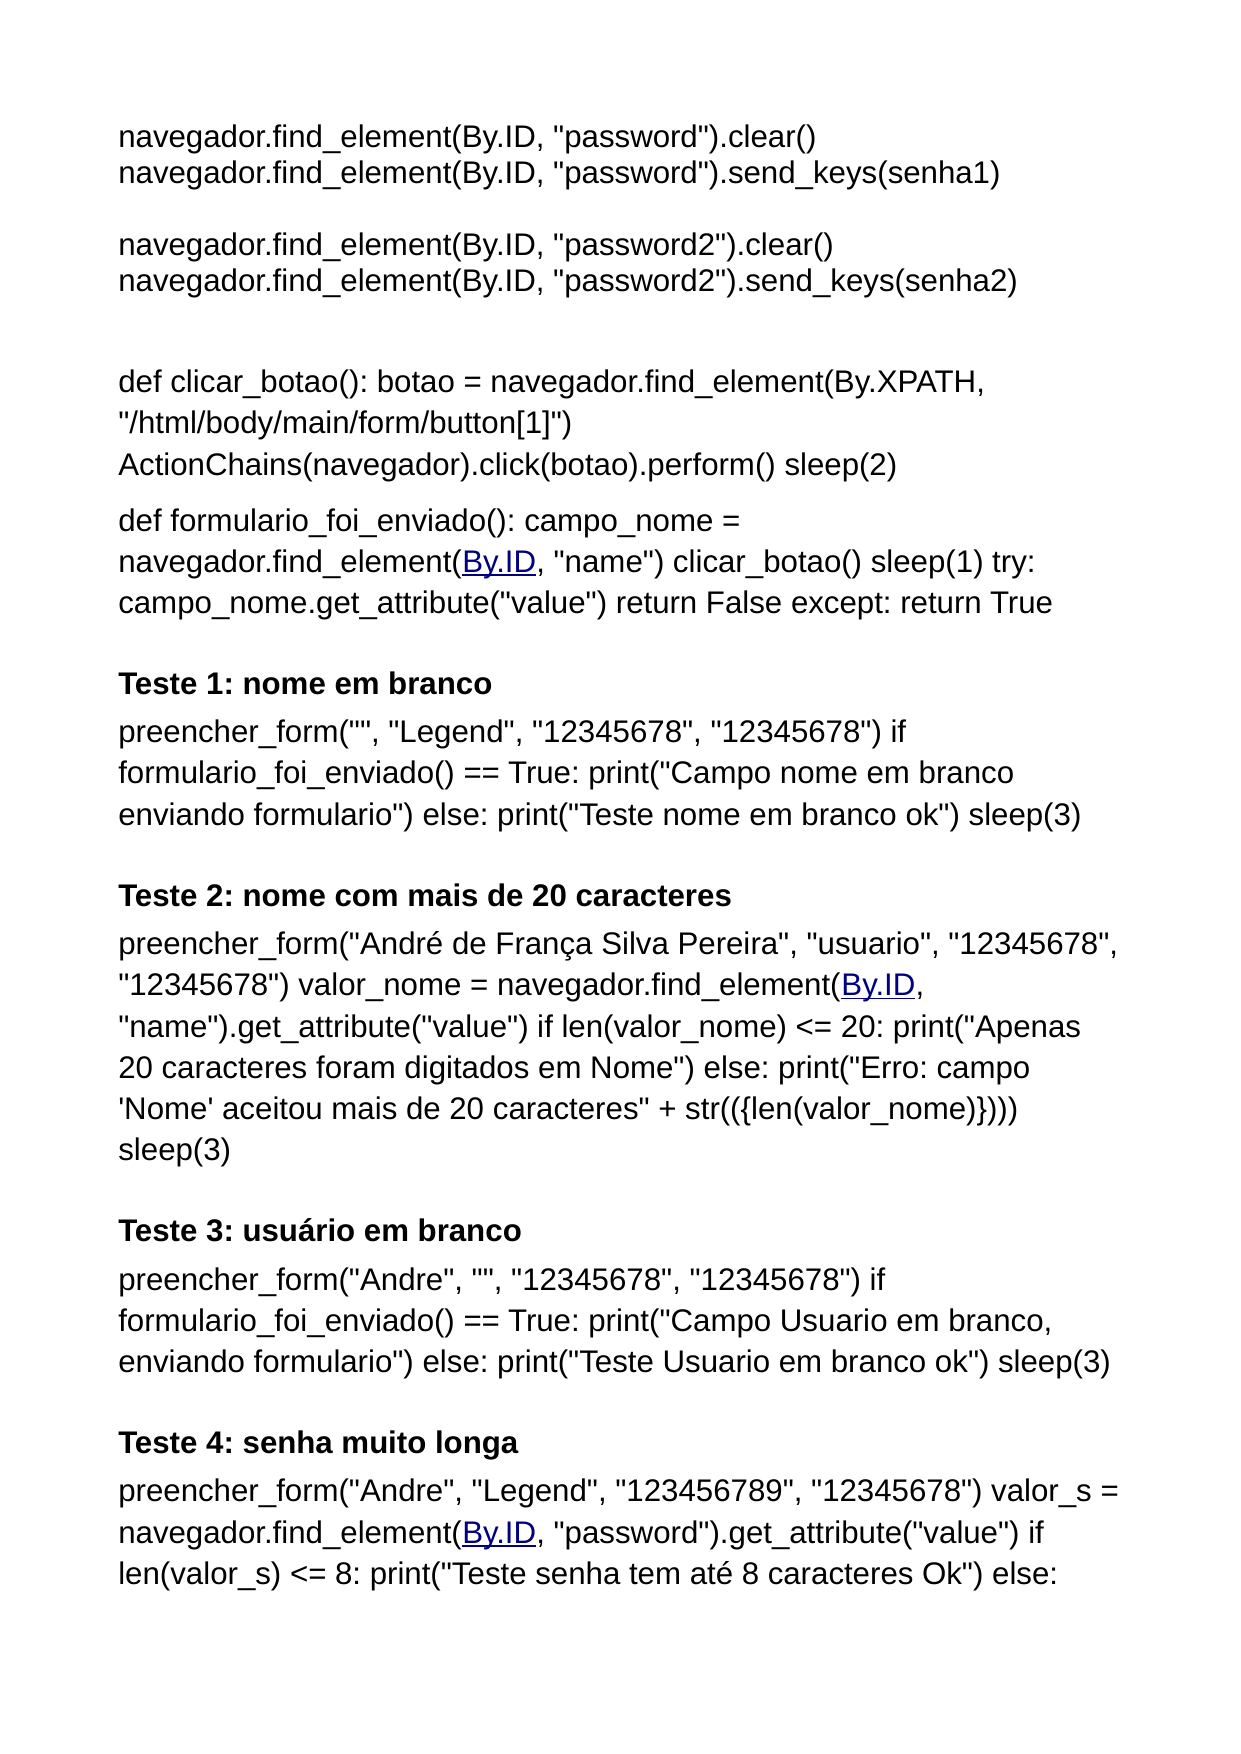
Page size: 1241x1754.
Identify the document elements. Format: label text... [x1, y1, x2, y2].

text preencher_form("André de França Silva Pereira", "usuario", "12345678", "12345678") valor_nome = navegador.find_element(By.ID, "name").get_attribute("value") if len(valor_nome) <= 20: print("Apenas 20 caracteres foram digitados em Nome") else: print("Erro: campo 'Nome' aceitou mais de 20 caracteres" + str(({len(valor_nome)}))) sleep(3) [118, 925, 1122, 1167]
text def clicar_botao(): botao = navegador.find_element(By.XPATH, "/html/body/main/form/button[1]") ActionChains(navegador).click(botao).perform() sleep(2) [118, 363, 1122, 482]
text preencher_form("Andre", "", "12345678", "12345678") if formulario_foi_enviado() == True: print("Campo Usuario em branco, enviando formulario") else: print("Teste Usuario em branco ok") sleep(3) [118, 1261, 1122, 1379]
text navegador.find_element(By.ID, "password").send_keys(senha1) [118, 154, 1122, 190]
text preencher_form("", "Legend", "12345678", "12345678") if formulario_foi_enviado() == True: print("Campo nome em branco enviando formulario") else: print("Teste nome em branco ok") sleep(3) [118, 713, 1122, 832]
subtitle Teste 2: nome com mais de 20 caracteres [118, 877, 1122, 913]
text navegador.find_element(By.ID, "password2").clear() [118, 226, 1122, 262]
subtitle Teste 1: nome em branco [118, 665, 1122, 701]
text navegador.find_element(By.ID, "password2").send_keys(senha2) [118, 262, 1122, 298]
text navegador.find_element(By.ID, "password").clear() [118, 118, 1122, 154]
text preencher_form("Andre", "Legend", "123456789", "12345678") valor_s = navegador.find_element(By.ID, "password").get_attribute("value") if len(valor_s) <= 8: print("Teste senha tem até 8 caracteres Ok") else: [118, 1472, 1122, 1591]
subtitle Teste 4: senha muito longa [118, 1424, 1122, 1460]
text def formulario_foi_enviado(): campo_nome = navegador.find_element(By.ID, "name") clicar_botao() sleep(1) try: campo_nome.get_attribute("value") return False except: return True [118, 502, 1122, 620]
subtitle Teste 3: usuário em branco [118, 1212, 1122, 1248]
